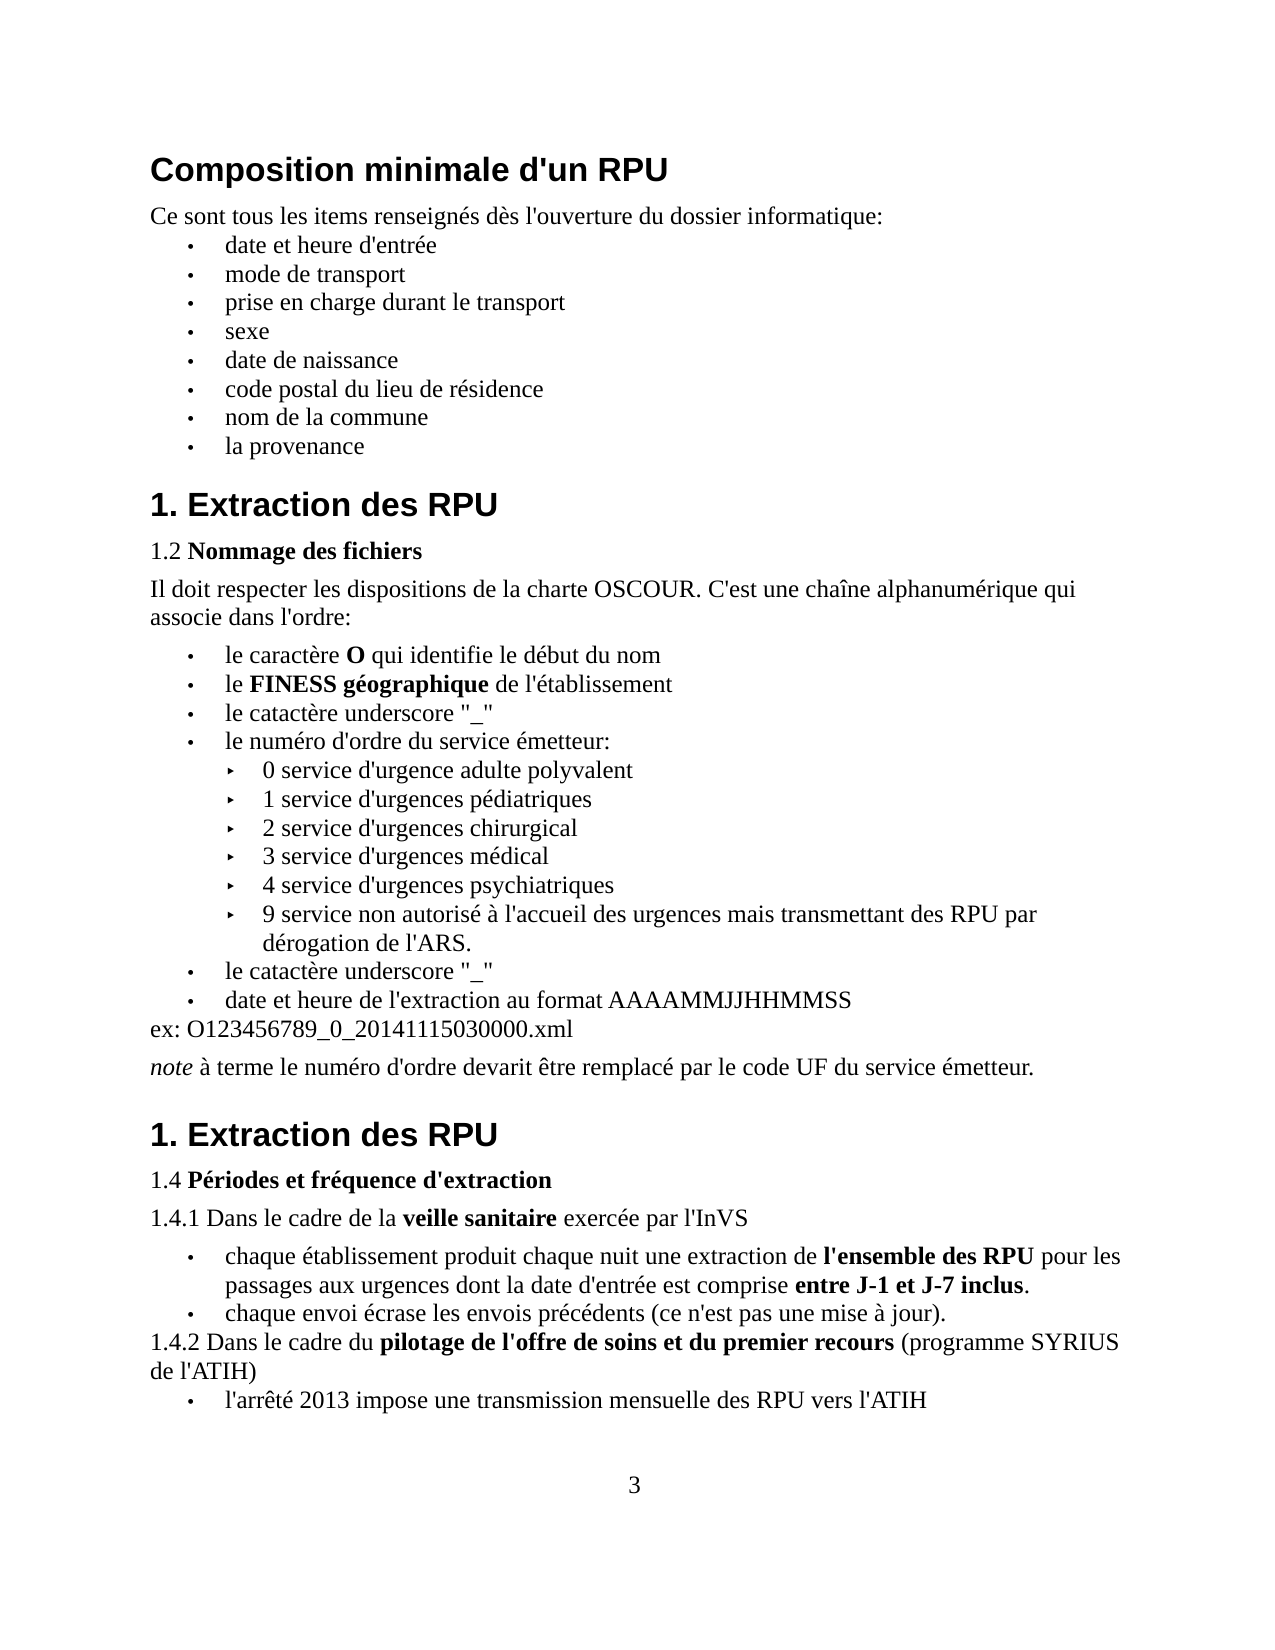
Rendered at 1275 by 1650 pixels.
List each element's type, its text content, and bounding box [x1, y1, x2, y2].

text Il doit respecter les dispositions de la charte OSCOUR. C'est une chaîne alphanumérique qui associe dans l'ordre: [150, 574, 1125, 631]
list le caractère O qui identifie le début du nom [187, 640, 1125, 669]
subtitle 1. Extraction des RPU [150, 485, 1125, 523]
text 1.4.2 Dans le cadre du pilotage de l'offre de soins et du premier recours (programme SYRIUS de l'ATIH) [150, 1327, 1125, 1385]
list le catactère underscore "_" [187, 698, 1125, 726]
text 1.4 Périodes et fréquence d'extraction [150, 1166, 1125, 1194]
subtitle 1. Extraction des RPU [150, 1114, 1125, 1153]
list le catactère underscore "_" [187, 956, 1125, 985]
list chaque envoi écrase les envois précédents (ce n'est pas une mise à jour). [187, 1298, 1125, 1327]
list 9 service non autorisé à l'accueil des urgences mais transmettant des RPU par dérogation de l'ARS. [225, 899, 1125, 956]
list nom de la commune [187, 402, 1125, 431]
text 1.2 Nommage des fichiers [150, 536, 1125, 565]
list date et heure d'entrée [187, 230, 1125, 259]
text ex: O123456789_0_20141115030000.xml [150, 1014, 1125, 1043]
list le numéro d'ordre du service émetteur: [187, 726, 1125, 755]
list le FINESS géographique de l'établissement [187, 669, 1125, 698]
text 1.4.1 Dans le cadre de la veille sanitaire exercée par l'InVS [150, 1203, 1125, 1232]
list la provenance [187, 431, 1125, 460]
list prise en charge durant le transport [187, 287, 1125, 316]
text Ce sont tous les items renseignés dès l'ouverture du dossier informatique: [150, 201, 1125, 230]
list 4 service d'urgences psychiatriques [225, 870, 1125, 899]
list sexe [187, 316, 1125, 345]
list date et heure de l'extraction au format AAAAMMJJHHMMSS [187, 985, 1125, 1014]
list l'arrêté 2013 impose une transmission mensuelle des RPU vers l'ATIH [187, 1385, 1125, 1413]
list 3 service d'urgences médical [225, 841, 1125, 870]
text note à terme le numéro d'ordre devarit être remplacé par le code UF du service émetteur. [150, 1052, 1125, 1080]
list 1 service d'urgences pédiatriques [225, 784, 1125, 813]
list chaque établissement produit chaque nuit une extraction de l'ensemble des RPU pour les passages aux urgences dont la date d'entrée est comprise entre J-1 et J-7 inclus. [187, 1241, 1125, 1298]
list code postal du lieu de résidence [187, 374, 1125, 402]
list 2 service d'urgences chirurgical [225, 813, 1125, 841]
list date de naissance [187, 345, 1125, 374]
list mode de transport [187, 259, 1125, 287]
list 0 service d'urgence adulte polyvalent [225, 755, 1125, 784]
subtitle Composition minimale d'un RPU [150, 150, 1125, 189]
